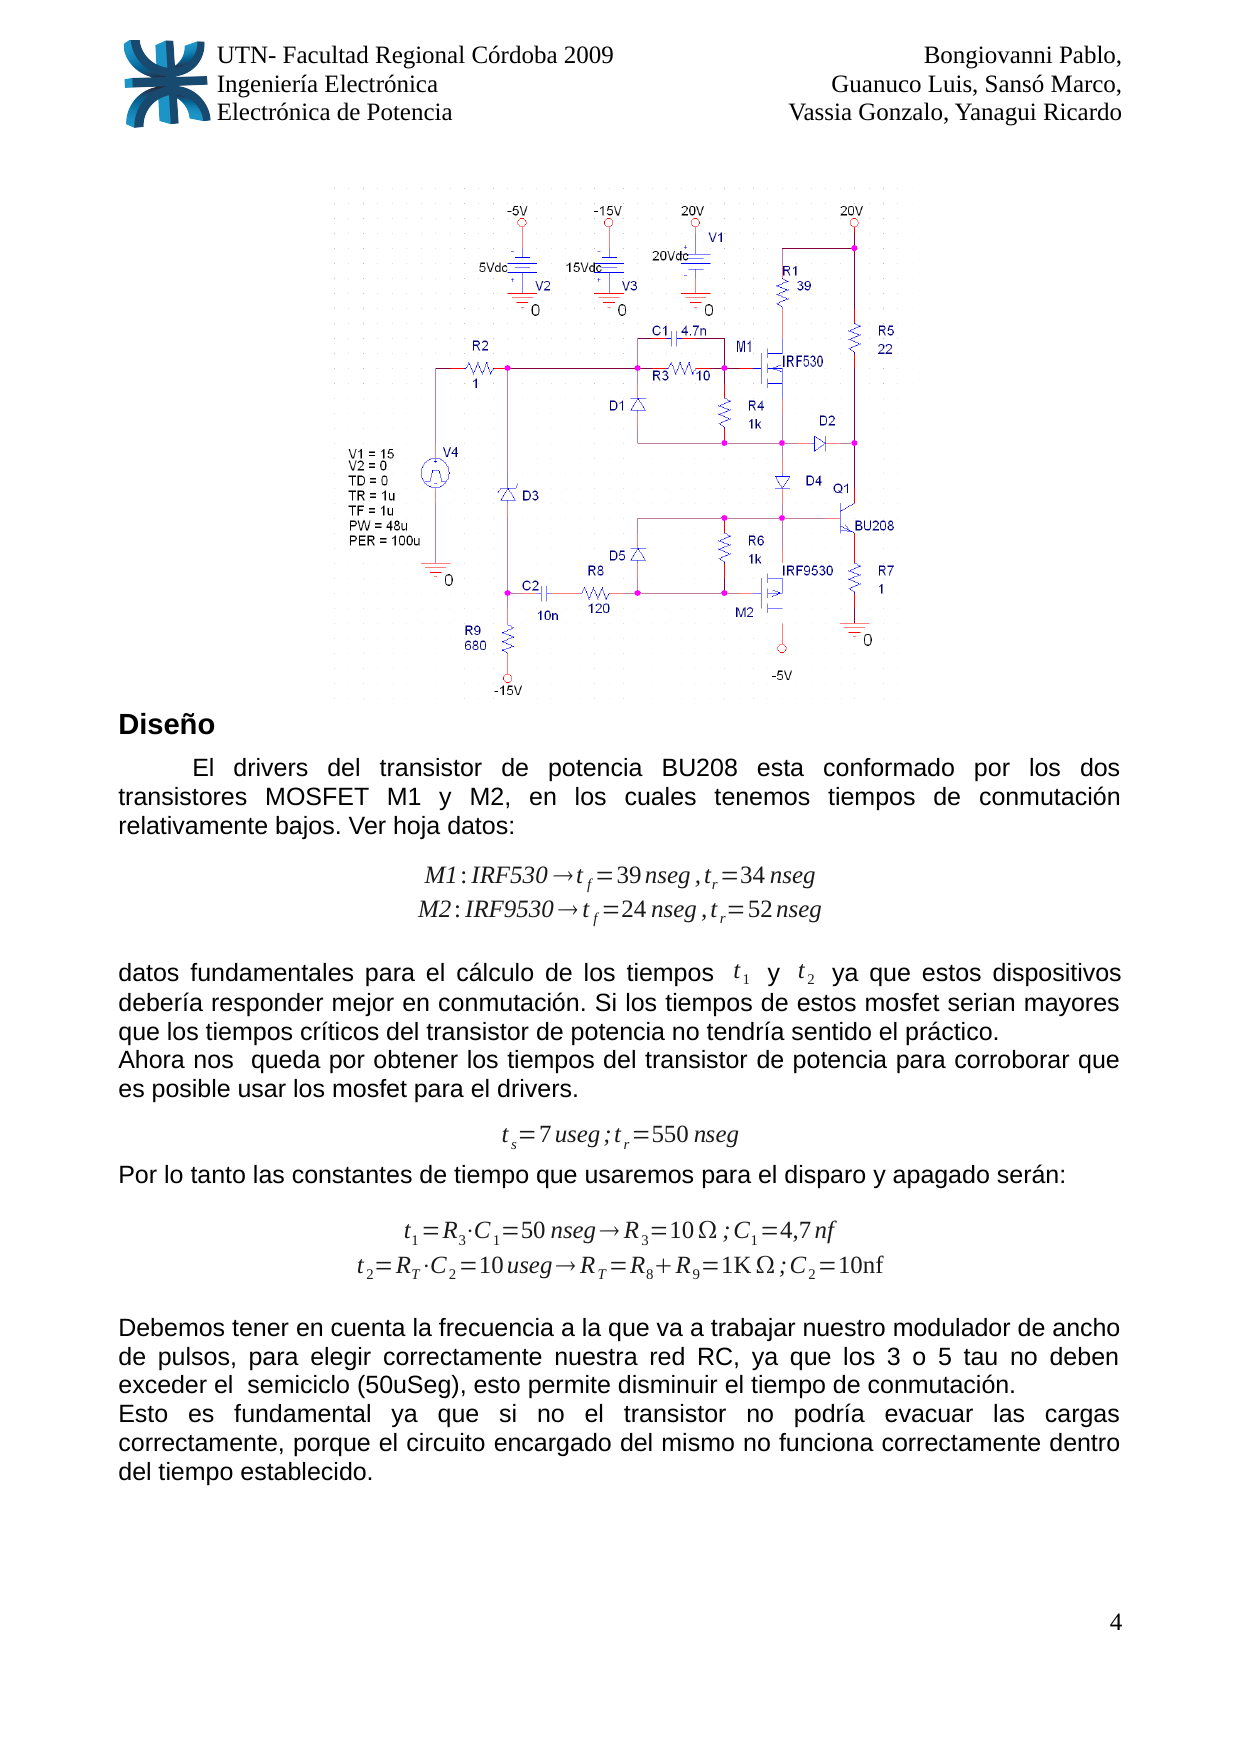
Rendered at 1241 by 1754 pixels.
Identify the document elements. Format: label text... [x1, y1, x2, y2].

picture [123, 40, 211, 128]
text Esto es fundamental ya que si no el transistor no podría evacuar las cargas correctamente, porque el circuito encargado del mismo no funciona correctamente dentro del tiempo establecido. [118, 1399, 1122, 1485]
picture [327, 178, 913, 708]
text Debemos tener en cuenta la frecuencia a la que va a trabajar nuestro modulador de ancho de pulsos, para elegir correctamente nuestra red RC, ya que los 3 o 5 tau no deben exceder el semiciclo (50uSeg), esto permite disminuir el tiempo de conmutación. [118, 1313, 1122, 1399]
text Ahora nos queda por obtener los tiempos del transistor de potencia para corroborar que es posible usar los mosfet para el drivers. [118, 1045, 1122, 1103]
text Por lo tanto las constantes de tiempo que usaremos para el disparo y apagado serán: [118, 1160, 1122, 1189]
text El drivers del transistor de potencia BU208 esta conformado por los dos transistores MOSFET M1 y M2, en los cuales tenemos tiempos de conmutación relativamente bajos. Ver hoja datos: [118, 753, 1122, 839]
text datos fundamentales para el cálculo de los tiemposyya que estos dispositivos debería responder mejor en conmutación. Si los tiempos de estos mosfet serian mayores que los tiempos críticos del transistor de potencia no tendría sentido el práctico. [118, 957, 1122, 1045]
subtitle Diseño [118, 183, 1122, 741]
